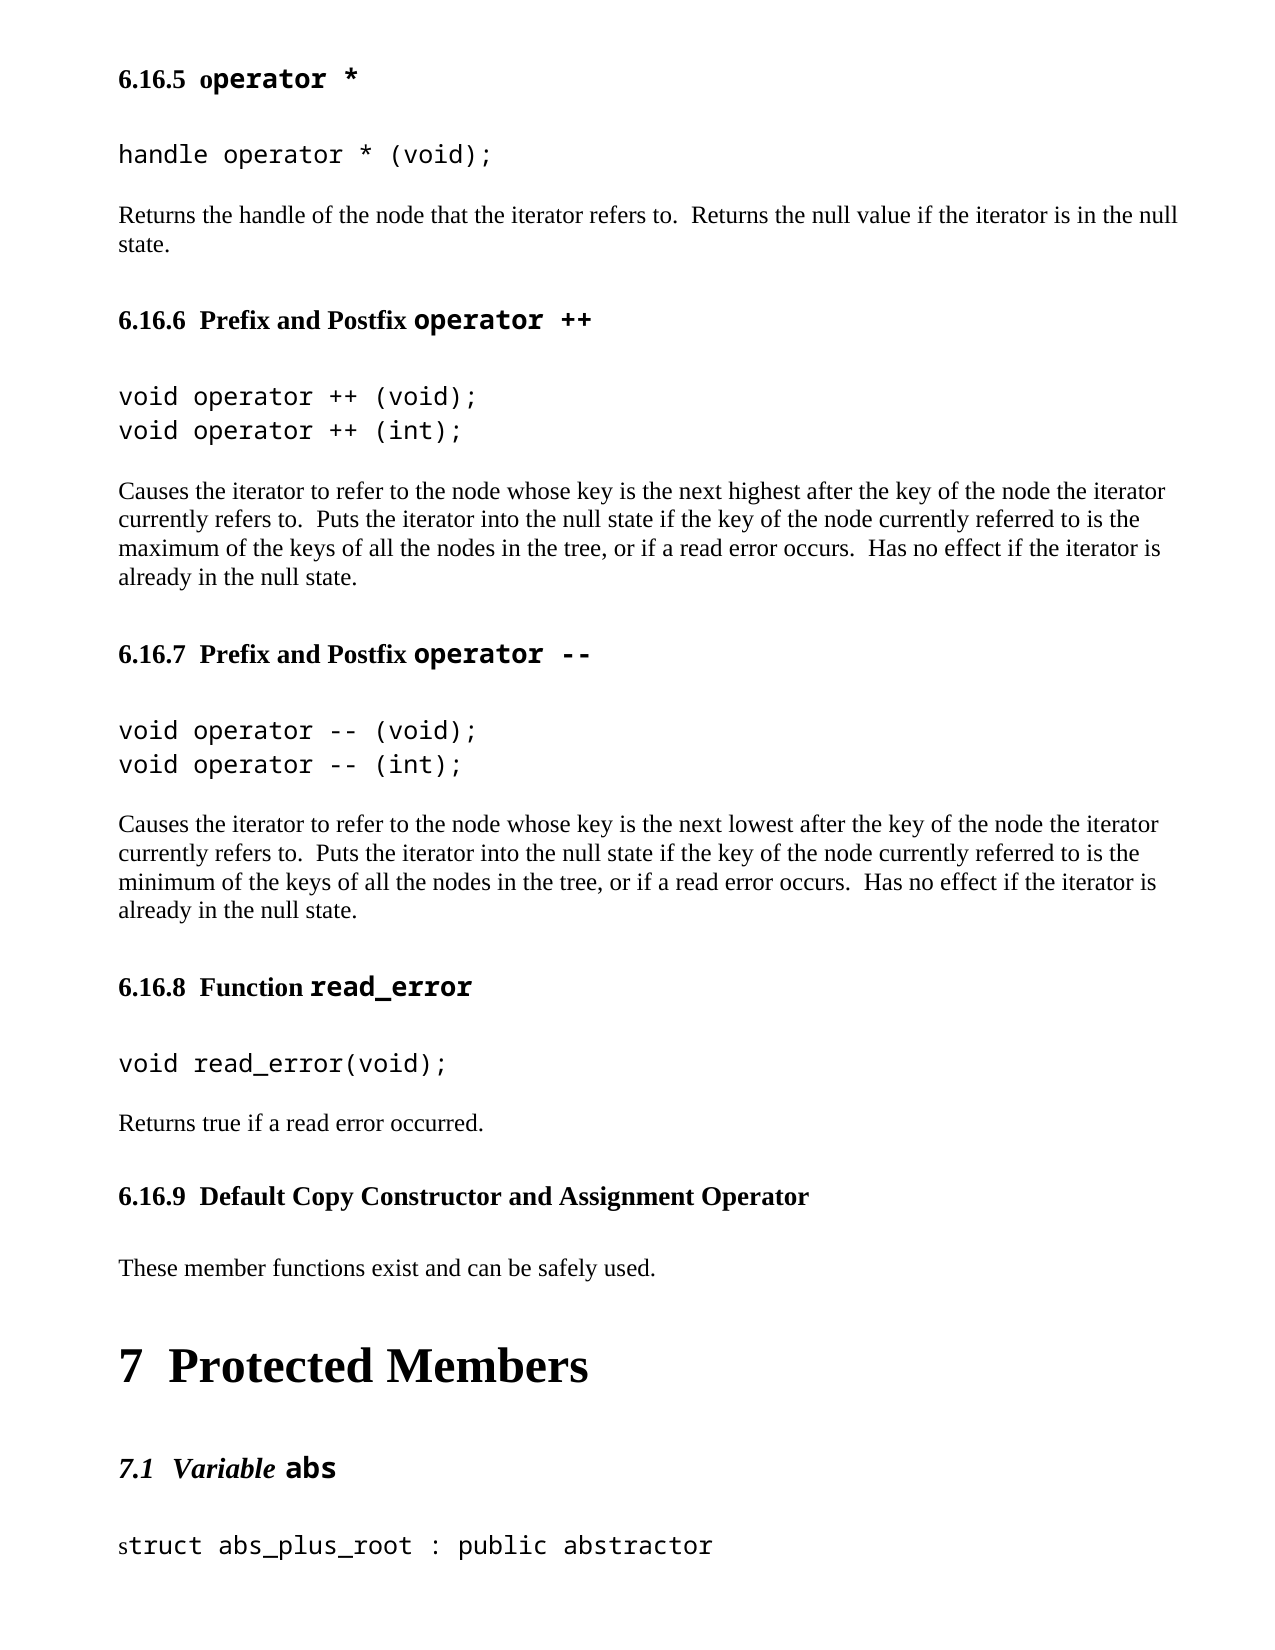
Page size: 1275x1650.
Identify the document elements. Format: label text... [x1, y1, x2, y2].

text Returns the handle of the node that the iterator refers to. Returns the null value if the iterator is in the null state. [118, 200, 1216, 257]
text struct abs_plus_root : public abstractor [118, 1528, 1216, 1562]
subtitle 6.16.7 Prefix and Postfix operator -- [118, 634, 1216, 671]
text void operator -- (int); [118, 746, 1216, 780]
text void operator ++ (void); [118, 379, 1216, 413]
subtitle 6.16.8 Function read_error [118, 967, 1216, 1004]
subtitle 6.16.9 Default Copy Constructor and Assignment Operator [118, 1181, 1216, 1212]
subtitle 7 Protected Members [118, 1335, 1216, 1393]
text void operator ++ (int); [118, 413, 1216, 447]
text Causes the iterator to refer to the node whose key is the next lowest after the key of the node the iterator currently refers to. Puts the iterator into the null state if the key of the node currently referred to is the minimum of the keys of all the nodes in the tree, or if a read error occurs. Has no effect if the iterator is already in the null state. [118, 809, 1216, 924]
text void operator -- (void); [118, 712, 1216, 746]
text These member functions exist and can be safely used. [118, 1253, 1216, 1282]
subtitle 7.1 Variable abs [118, 1443, 1216, 1487]
subtitle 6.16.6 Prefix and Postfix operator ++ [118, 301, 1216, 338]
text handle operator * (void); [118, 137, 1216, 171]
text Returns true if a read error occurred. [118, 1108, 1216, 1137]
subtitle 6.16.5 operator * [118, 59, 1216, 96]
text Causes the iterator to refer to the node whose key is the next highest after the key of the node the iterator currently refers to. Puts the iterator into the null state if the key of the node currently referred to is the maximum of the keys of all the nodes in the tree, or if a read error occurs. Has no effect if the iterator is already in the null state. [118, 476, 1216, 591]
text void read_error(void); [118, 1046, 1216, 1080]
